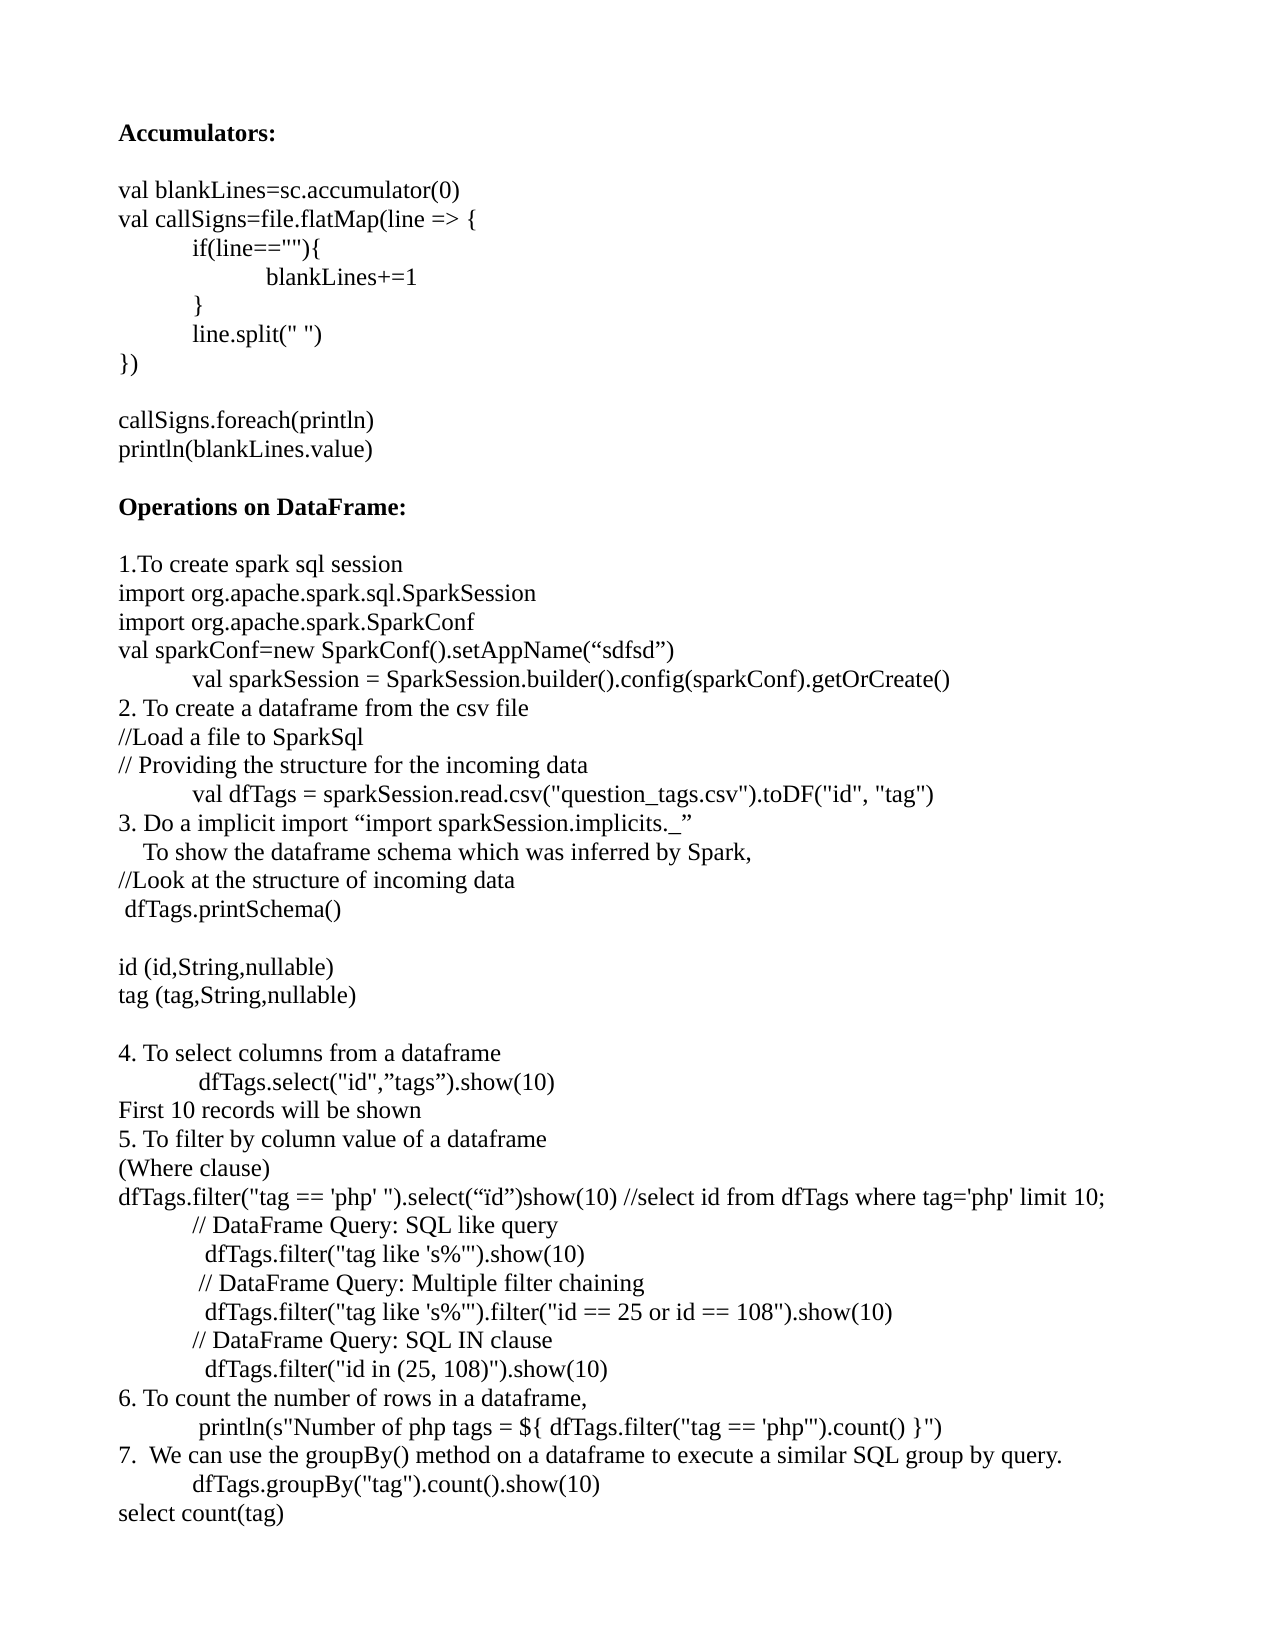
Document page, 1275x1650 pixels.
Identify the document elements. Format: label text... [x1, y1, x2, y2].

text val dfTags = sparkSession.read.csv("question_tags.csv").toDF("id", "tag") [118, 779, 1157, 808]
text val sparkConf=new SparkConf().setAppName(“sdfsd”) [118, 636, 1157, 664]
text dfTags.filter("id in (25, 108)").show(10) [118, 1354, 1157, 1383]
text import org.apache.spark.sql.SparkSession [118, 578, 1157, 607]
text val sparkSession = SparkSession.builder().config(sparkConf).getOrCreate() [118, 664, 1157, 693]
text 4. To select columns from a dataframe [118, 1038, 1157, 1067]
text 1.To create spark sql session [118, 549, 1157, 578]
text 3. Do a implicit import “import sparkSession.implicits._” [118, 808, 1157, 837]
text //Load a file to SparkSql [118, 722, 1157, 751]
text Operations on DataFrame: [118, 492, 1157, 521]
text import org.apache.spark.SparkConf [118, 607, 1157, 636]
text // DataFrame Query: Multiple filter chaining [118, 1268, 1157, 1297]
text // DataFrame Query: SQL like query [118, 1211, 1157, 1239]
text val callSigns=file.flatMap(line => { [118, 204, 1157, 233]
text } [118, 291, 1157, 319]
text Accumulators: [118, 118, 1157, 147]
text dfTags.filter("tag == 'php' ").select(“ïd”)show(10) //select id from dfTags where tag='php' limit 10; [118, 1182, 1157, 1211]
text callSigns.foreach(println) [118, 406, 1157, 434]
text val blankLines=sc.accumulator(0) [118, 176, 1157, 204]
text if(line==""){ [118, 233, 1157, 262]
text dfTags.filter("tag like 's%'").show(10) [118, 1239, 1157, 1268]
text To show the dataframe schema which was inferred by Spark, [118, 837, 1157, 866]
text //Look at the structure of incoming data [118, 866, 1157, 894]
text dfTags.filter("tag like 's%'").filter("id == 25 or id == 108").show(10) [118, 1297, 1157, 1326]
text }) [118, 348, 1157, 377]
text dfTags.select("id",”tags”).show(10) [118, 1067, 1157, 1096]
text (Where clause) [118, 1153, 1157, 1182]
text println(blankLines.value) [118, 434, 1157, 463]
text 2. To create a dataframe from the csv file [118, 693, 1157, 722]
text id (id,String,nullable) [118, 952, 1157, 981]
text dfTags.printSchema() [118, 894, 1157, 923]
text println(s"Number of php tags = ${ dfTags.filter("tag == 'php'").count() }") [118, 1412, 1157, 1441]
text 7. We can use the groupBy() method on a dataframe to execute a similar SQL group by query. [118, 1441, 1157, 1469]
text select count(tag) [118, 1498, 1157, 1527]
text // Providing the structure for the incoming data [118, 751, 1157, 779]
text First 10 records will be shown [118, 1096, 1157, 1124]
text blankLines+=1 [118, 262, 1157, 291]
text 6. To count the number of rows in a dataframe, [118, 1383, 1157, 1412]
text dfTags.groupBy("tag").count().show(10) [118, 1469, 1157, 1498]
text tag (tag,String,nullable) [118, 981, 1157, 1009]
text 5. To filter by column value of a dataframe [118, 1124, 1157, 1153]
text // DataFrame Query: SQL IN clause [118, 1326, 1157, 1354]
text line.split(" ") [118, 319, 1157, 348]
